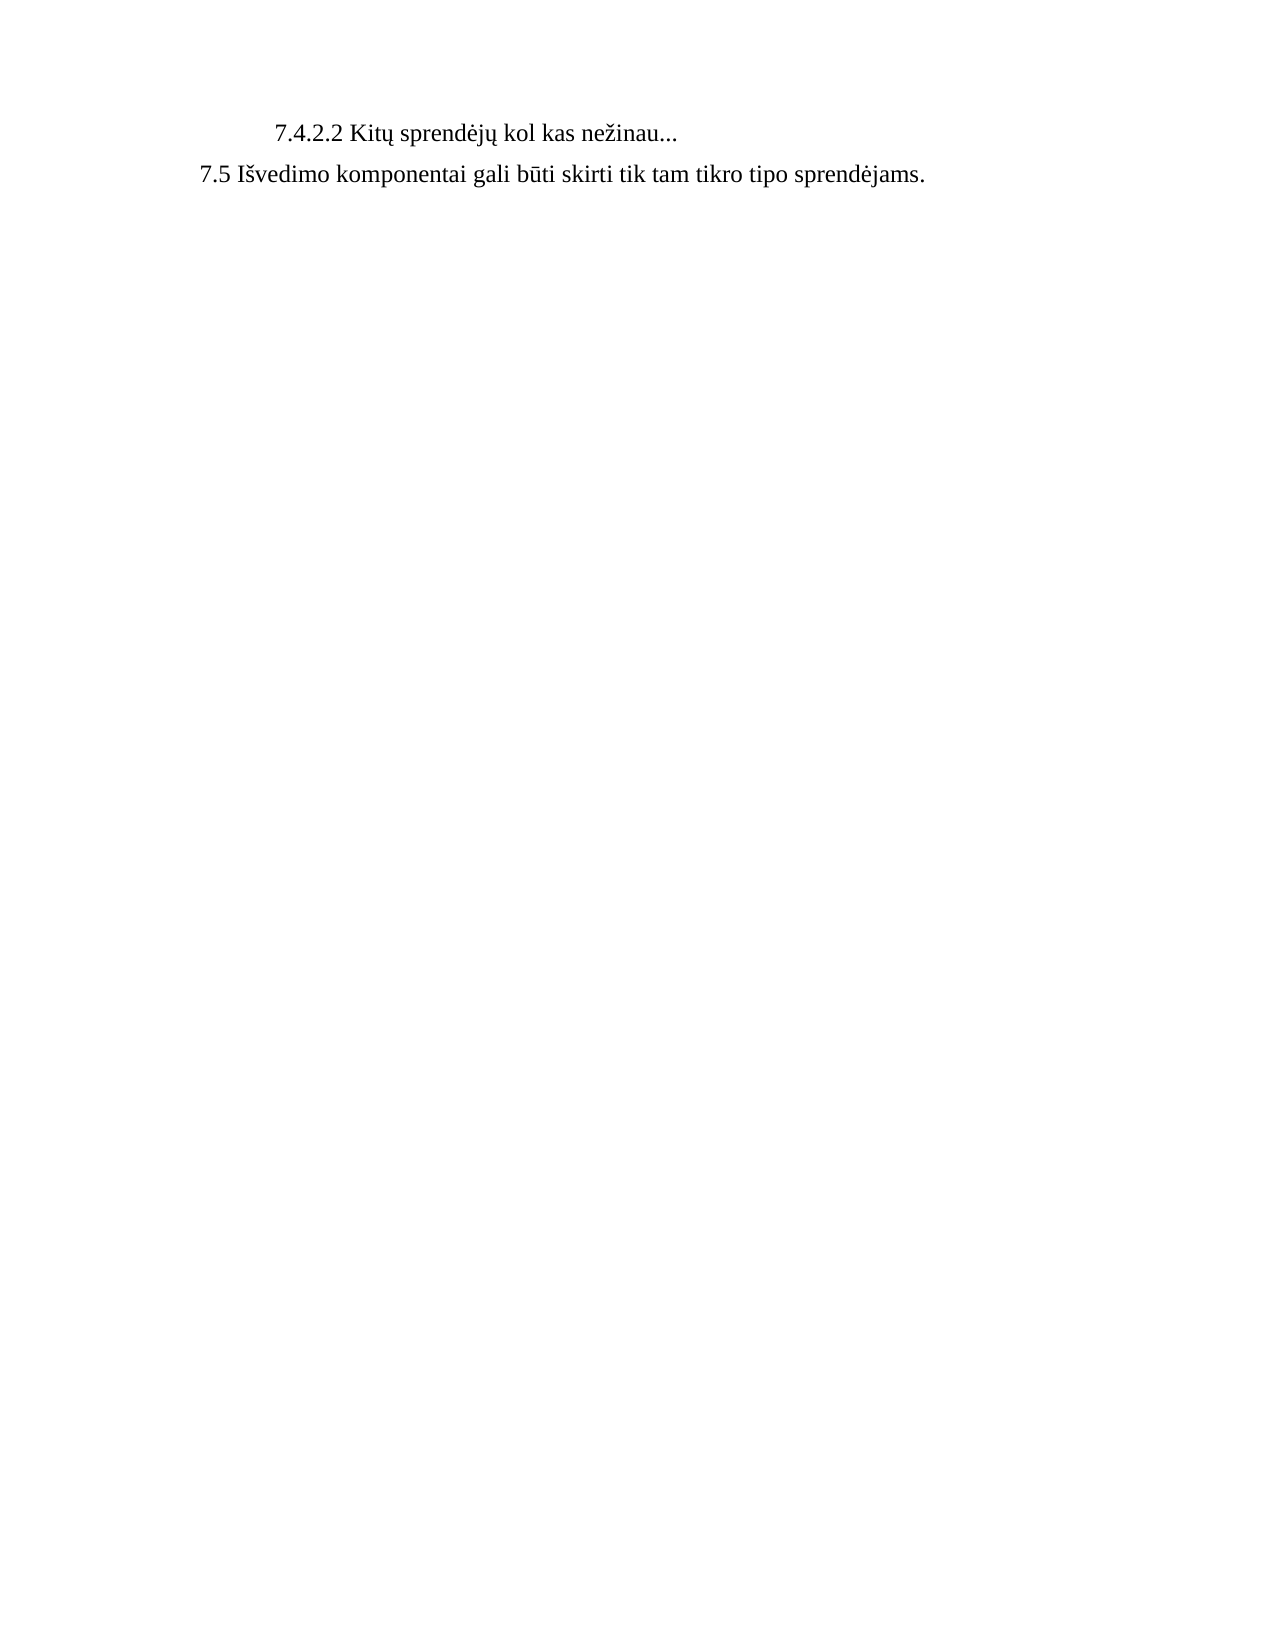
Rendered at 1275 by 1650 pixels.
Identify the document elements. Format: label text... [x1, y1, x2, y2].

list Išvedimo komponentai gali būti skirti tik tam tikro tipo sprendėjams. [193, 159, 1157, 188]
list Kitų sprendėjų kol kas nežinau... [268, 118, 1157, 147]
